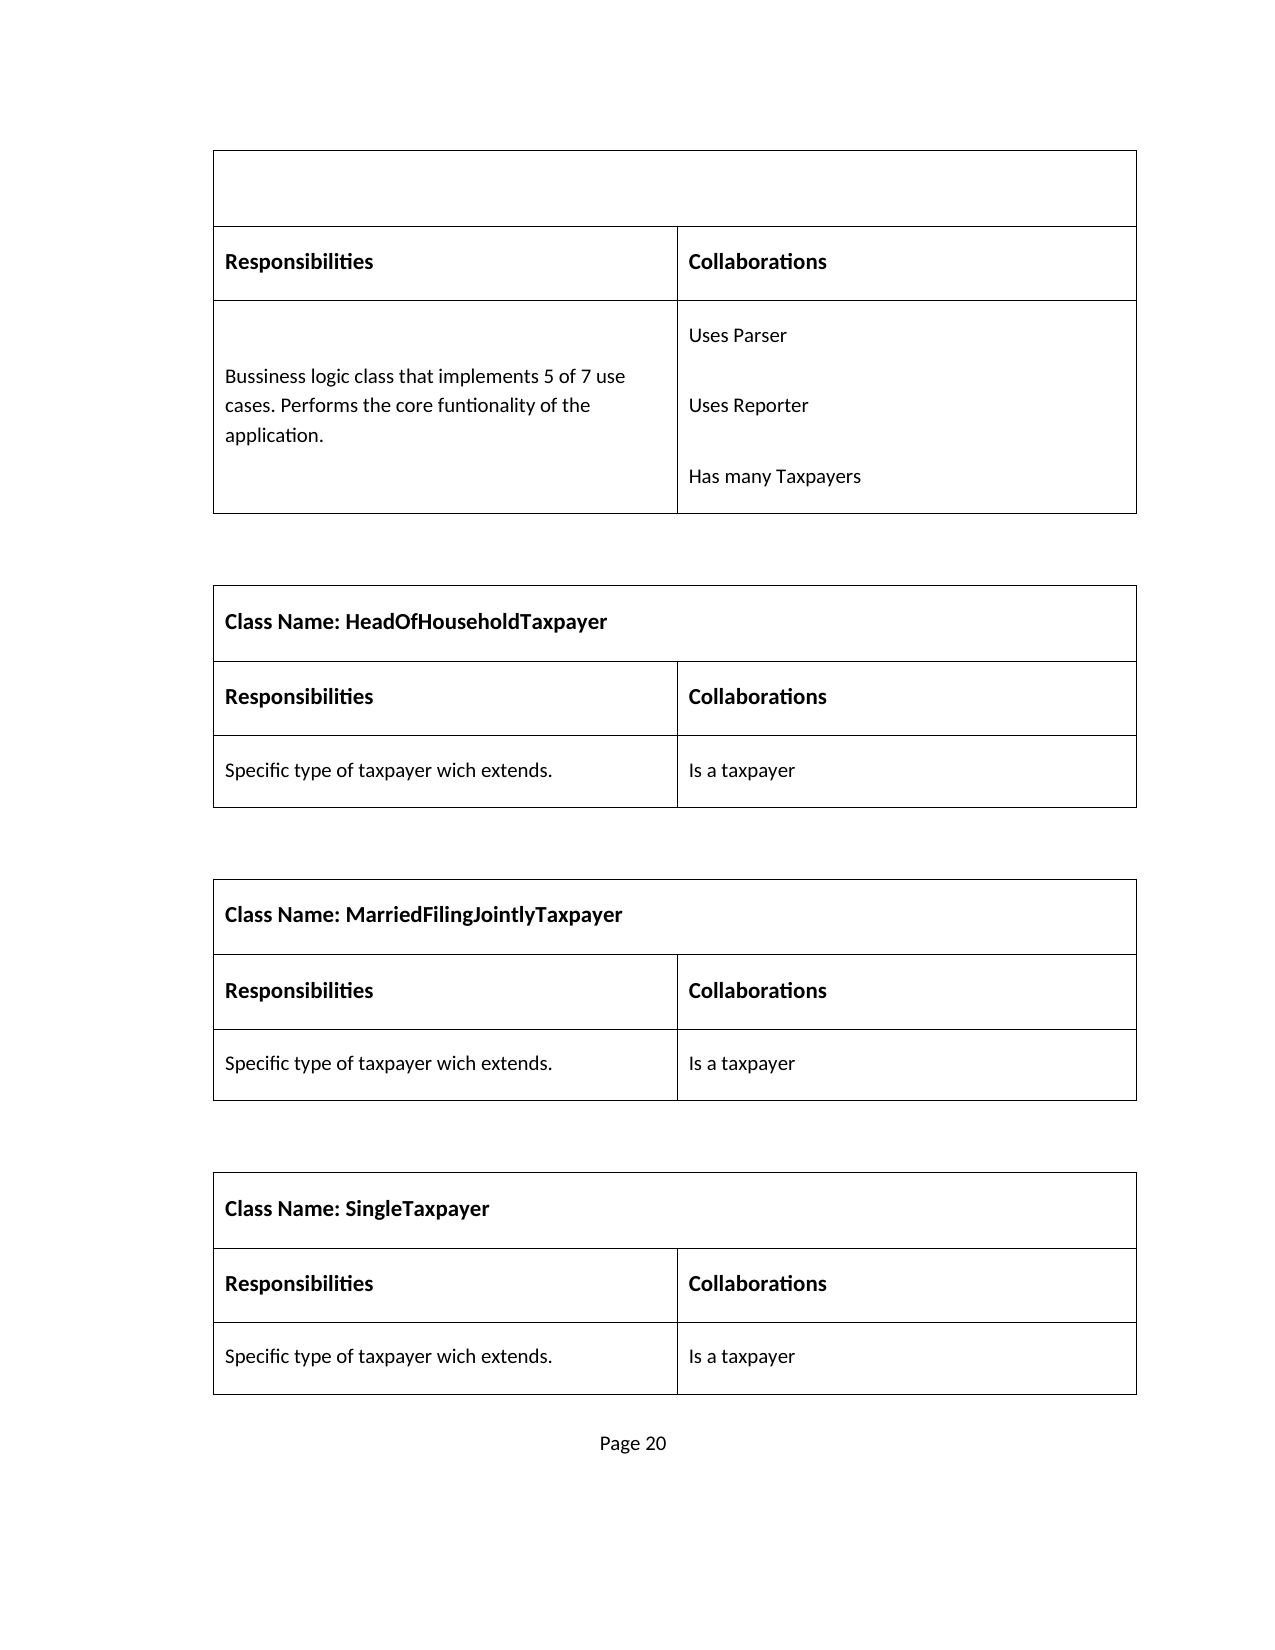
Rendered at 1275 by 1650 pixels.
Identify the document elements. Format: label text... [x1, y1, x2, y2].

table_cell Is a taxpayer [678, 736, 1136, 807]
table_header [214, 151, 1136, 226]
table_header Class Name: MarriedFilingJointlyTaxpayer [214, 880, 1136, 954]
table_cell Is a taxpayer [678, 1030, 1136, 1100]
table_cell Collaborations [678, 1249, 1136, 1322]
table_cell Collaborations [678, 955, 1136, 1028]
table_cell Collaborations [678, 662, 1136, 735]
table_cell Uses Parser Uses Reporter Has many Taxpayers [678, 301, 1136, 513]
table_header Class Name: HeadOfHouseholdTaxpayer [214, 586, 1136, 661]
table_cell Collaborations [678, 227, 1136, 300]
table_cell Specific type of taxpayer wich extends. [214, 736, 677, 807]
table_cell Specific type of taxpayer wich extends. [214, 1030, 677, 1100]
table_cell Specific type of taxpayer wich extends. [214, 1323, 677, 1393]
table_cell Responsibilities [214, 955, 677, 1028]
table_header Class Name: SingleTaxpayer [214, 1173, 1136, 1247]
table_cell Bussiness logic class that implements 5 of 7 use cases. Performs the core funtionality of the application. [214, 301, 677, 513]
table_cell Responsibilities [214, 662, 677, 735]
table_cell Responsibilities [214, 1249, 677, 1322]
table_cell Is a taxpayer [678, 1323, 1136, 1393]
table_cell Responsibilities [214, 227, 677, 300]
